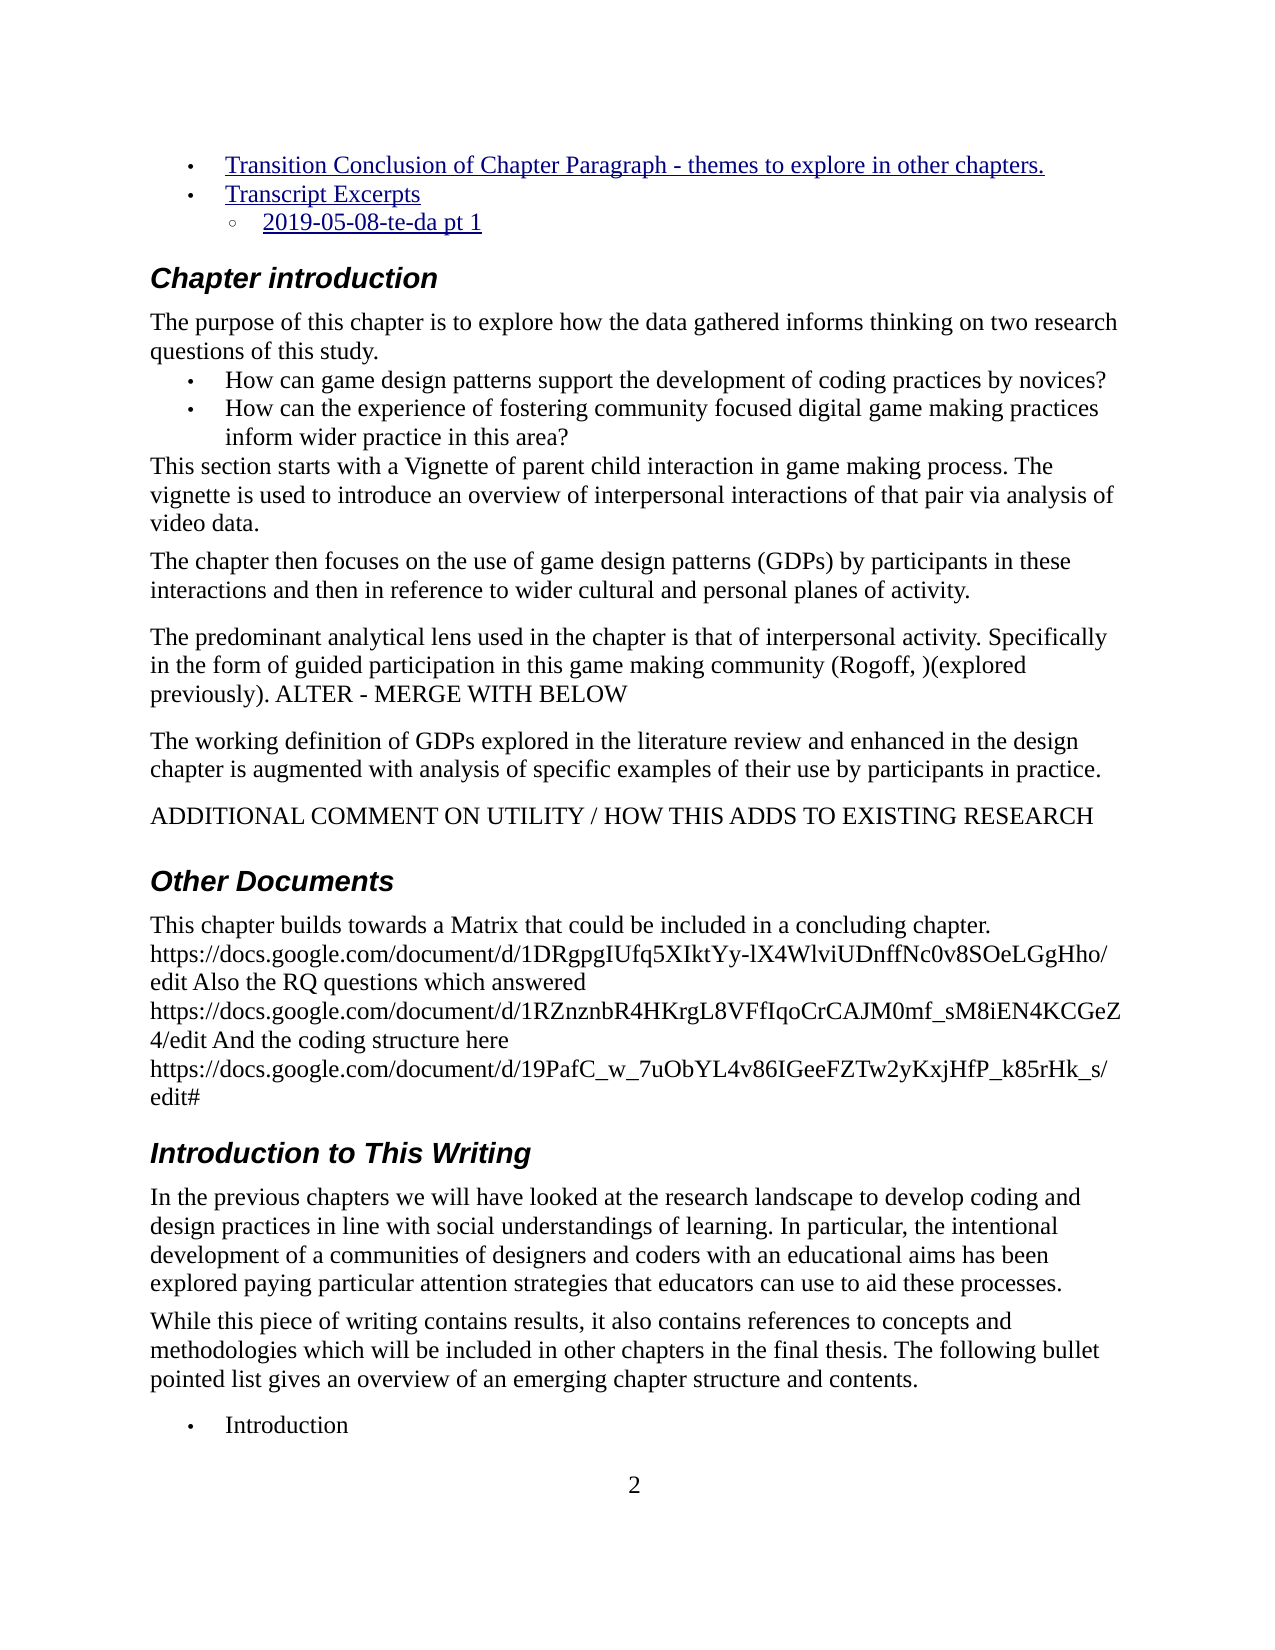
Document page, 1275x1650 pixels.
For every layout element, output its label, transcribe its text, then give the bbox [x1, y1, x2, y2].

list 2019-05-08-te-da pt 1 [225, 207, 1125, 236]
list Transcript Excerpts [187, 179, 1125, 207]
text The working definition of GDPs explored in the literature review and enhanced in the design chapter is augmented with analysis of specific examples of their use by participants in practice. [150, 726, 1125, 783]
list How can game design patterns support the development of coding practices by novices? [187, 365, 1125, 393]
text The purpose of this chapter is to explore how the data gathered informs thinking on two research questions of this study. [150, 307, 1125, 365]
list Introduction [187, 1410, 1125, 1439]
text The predominant analytical lens used in the chapter is that of interpersonal activity. Specifically in the form of guided participation in this game making community (Rogoff, )(explored previously). ALTER - MERGE WITH BELOW [150, 622, 1125, 708]
list Transition Conclusion of Chapter Paragraph - themes to explore in other chapters. [187, 150, 1125, 179]
text The chapter then focuses on the use of game design patterns (GDPs) by participants in these interactions and then in reference to wider cultural and personal planes of activity. [150, 546, 1125, 604]
list How can the experience of fostering community focused digital game making practices inform wider practice in this area? [187, 393, 1125, 451]
text This chapter builds towards a Matrix that could be included in a concluding chapter. https://docs.google.com/document/d/1DRgpgIUfq5XIktYy-lX4WlviUDnffNc0v8SOeLGgHho/edit Also the RQ questions which answered https://docs.google.com/document/d/1RZnznbR4HKrgL8VFfIqoCrCAJM0mf_sM8iEN4KCGeZ4/edit And the coding structure here https://docs.google.com/document/d/19PafC_w_7uObYL4v86IGeeFZTw2yKxjHfP_k85rHk_s/edit# [150, 910, 1125, 1111]
subtitle Chapter introduction [150, 261, 1125, 295]
text In the previous chapters we will have looked at the research landscape to develop coding and design practices in line with social understandings of learning. In particular, the intentional development of a communities of designers and coders with an educational aims has been explored paying particular attention strategies that educators can use to aid these processes. [150, 1182, 1125, 1297]
text While this piece of writing contains results, it also contains references to concepts and methodologies which will be included in other chapters in the final thesis. The following bullet pointed list gives an overview of an emerging chapter structure and contents. [150, 1306, 1125, 1392]
text ADDITIONAL COMMENT ON UTILITY / HOW THIS ADDS TO EXISTING RESEARCH [150, 801, 1125, 830]
subtitle Other Documents [150, 864, 1125, 897]
text This section starts with a Vignette of parent child interaction in game making process. The vignette is used to introduce an overview of interpersonal interactions of that pair via analysis of video data. [150, 451, 1125, 537]
subtitle Introduction to This Writing [150, 1136, 1125, 1170]
